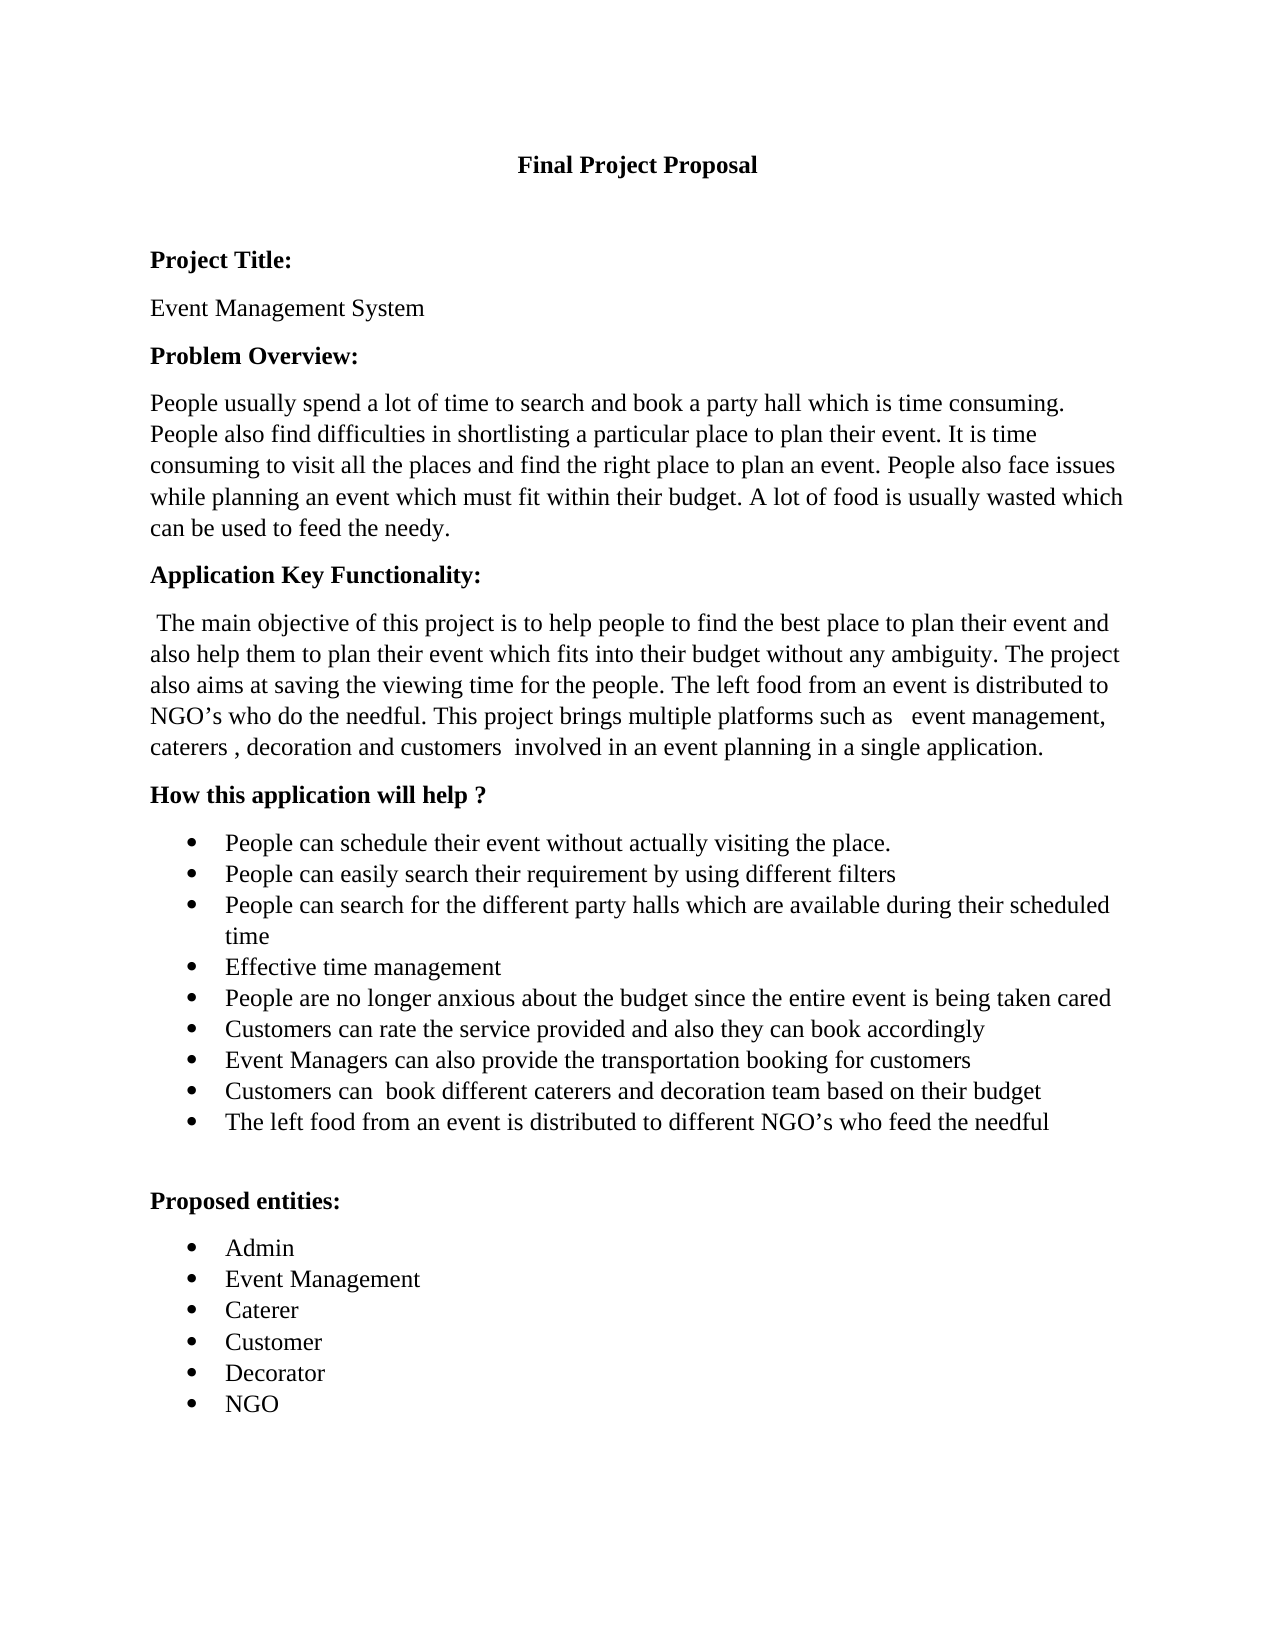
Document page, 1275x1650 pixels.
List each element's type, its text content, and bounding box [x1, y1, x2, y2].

text Project Title: [150, 245, 1125, 274]
list People can schedule their event without actually visiting the place. [187, 828, 1125, 856]
text Event Management System [150, 293, 1125, 322]
list People can search for the different party halls which are available during their scheduled time [187, 890, 1125, 949]
text Proposed entities: [150, 1186, 1125, 1214]
list Decorator [187, 1358, 1125, 1386]
list The left food from an event is distributed to different NGO’s who feed the needful [187, 1107, 1125, 1136]
list Event Management [187, 1264, 1125, 1293]
list People are no longer anxious about the budget since the entire event is being taken cared [187, 983, 1125, 1012]
list Customers can book different caterers and decoration team based on their budget [187, 1076, 1125, 1105]
text People usually spend a lot of time to search and book a party hall which is time consuming. People also find difficulties in shortlisting a particular place to plan their event. It is time consuming to visit all the places and find the right place to plan an event. People also face issues while planning an event which must fit within their budget. A lot of food is usually wasted which can be used to feed the needy. [150, 388, 1125, 541]
list NGO [187, 1389, 1125, 1417]
list Customer [187, 1327, 1125, 1355]
text Problem Overview: [150, 341, 1125, 369]
list Event Managers can also provide the transportation booking for customers [187, 1045, 1125, 1074]
text The main objective of this project is to help people to find the best place to plan their event and also help them to plan their event which fits into their budget without any ambiguity. The project also aims at saving the viewing time for the people. The left food from an event is distributed to NGO’s who do the needful. This project brings multiple platforms such as event management, caterers , decoration and customers involved in an event planning in a single application. [150, 608, 1125, 761]
text Application Key Functionality: [150, 560, 1125, 589]
text How this application will help ? [150, 780, 1125, 809]
list Admin [187, 1233, 1125, 1262]
list People can easily search their requirement by using different filters [187, 859, 1125, 887]
list Customers can rate the service provided and also they can book accordingly [187, 1014, 1125, 1043]
list Caterer [187, 1296, 1125, 1324]
list Effective time management [187, 952, 1125, 981]
text Final Project Proposal [150, 150, 1125, 179]
